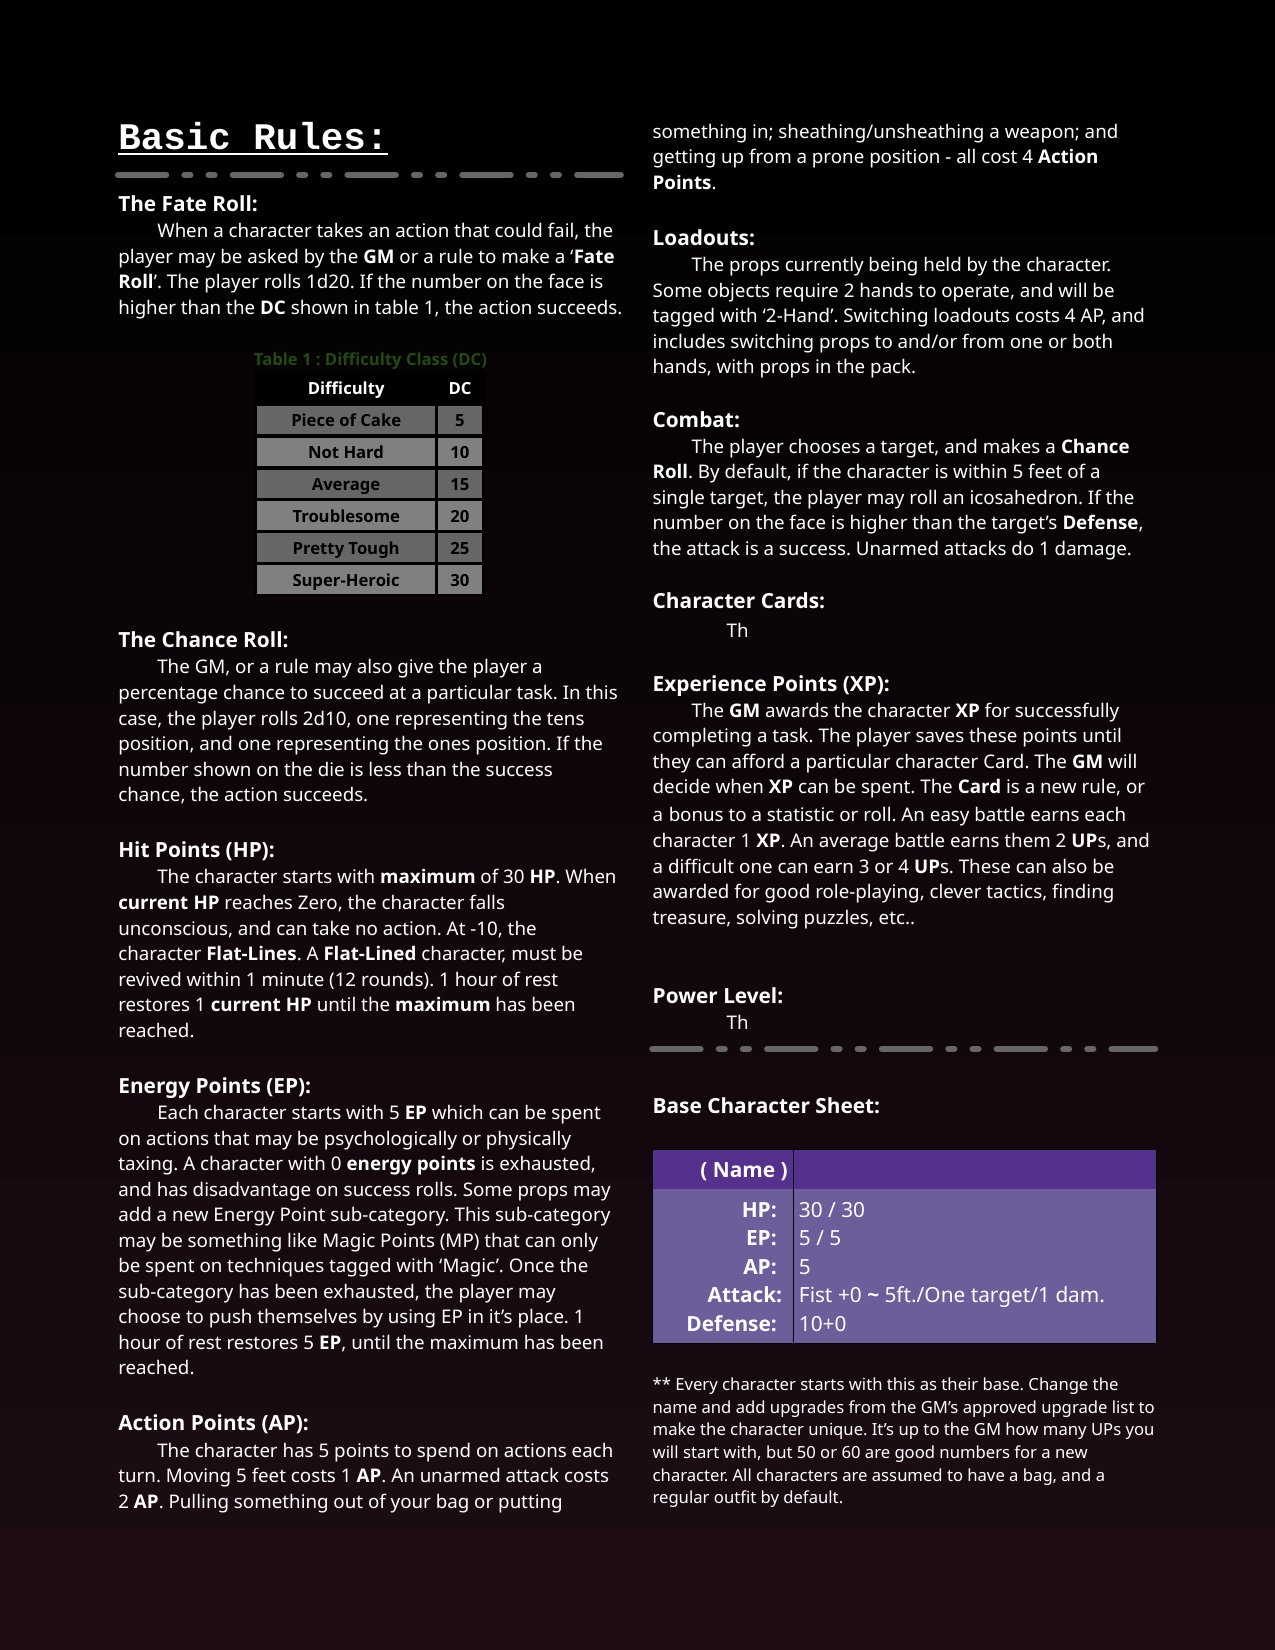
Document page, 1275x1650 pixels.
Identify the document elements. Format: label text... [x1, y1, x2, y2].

text Loadouts: [652, 223, 1157, 252]
table_cell 15 [438, 470, 482, 498]
table_header ( Name ) [653, 1150, 793, 1189]
table_cell HP: EP: AP: Attack: Defense: [653, 1189, 793, 1343]
text Th [652, 615, 1157, 643]
text Character Cards: [652, 586, 1157, 615]
text The Chance Roll: [118, 625, 622, 654]
table_cell 25 [438, 533, 482, 562]
text The Fate Roll: [118, 189, 622, 217]
table_cell 10 [438, 438, 482, 466]
text Th [652, 1009, 1157, 1035]
table_cell Piece of Cake [257, 406, 435, 434]
text The player chooses a target, and makes a Chance Roll. By default, if the character is within 5 feet of a single target, the player may roll an icosahedron. If the number on the face is higher than the target’s Defense, the attack is a success. Unarmed attacks do 1 damage. [652, 433, 1157, 561]
text Each character starts with 5 EP which can be spent on actions that may be psychologically or physically taxing. A character with 0 energy points is exhausted, and has disadvantage on success rolls. Some props may add a new Energy Point sub-category. This sub-category may be something like Magic Points (MP) that can only be spent on techniques tagged with ‘Magic’. Once the sub-category has been exhausted, the player may choose to push themselves by using EP in it’s place. 1 hour of rest restores 5 EP, until the maximum has been reached. [118, 1099, 622, 1380]
text Energy Points (EP): [118, 1071, 622, 1099]
text Table 1 : Difficulty Class (DC) [118, 348, 622, 371]
table_cell Super-Heroic [257, 565, 435, 594]
text When a character takes an action that could fail, the player may be asked by the GM or a rule to make a ‘Fate Roll’. The player rolls 1d20. If the number on the face is higher than the DC shown in table 1, the action succeeds. [118, 217, 622, 319]
text The GM, or a rule may also give the player a percentage chance to succeed at a particular task. In this case, the player rolls 2d10, one representing the tens position, and one representing the ones position. If the number shown on the die is less than the success chance, the action succeeds. [118, 654, 622, 807]
text Hit Points (HP): [118, 835, 622, 864]
text Combat: [652, 405, 1157, 433]
text The character starts with maximum of 30 HP. When current HP reaches Zero, the character falls unconscious, and can take no action. At -10, the character Flat-Lines. A Flat-Lined character, must be revived within 1 minute (12 rounds). 1 hour of rest restores 1 current HP until the maximum has been reached. [118, 864, 622, 1042]
table_cell Pretty Tough [257, 533, 435, 562]
text Power Level: [652, 981, 1157, 1009]
text Action Points (AP): [118, 1408, 622, 1437]
table_cell 30 [438, 565, 482, 594]
table_cell 5 [438, 406, 482, 434]
table_cell Troublesome [257, 501, 435, 530]
table_header Difficulty [257, 374, 435, 403]
table_cell 20 [438, 501, 482, 530]
table_cell 30 / 30 5 / 5 5 Fist +0 ~ 5ft./One target/1 dam. 10+0 [794, 1189, 1156, 1343]
text Basic Rules: [118, 118, 622, 161]
text ** Every character starts with this as their base. Change the name and add upgrades from the GM’s approved upgrade list to make the character unique. It’s up to the GM how many UPs you will start with, but 50 or 60 are good numbers for a new character. All characters are assumed to have a bag, and a regular outfit by default. [652, 1372, 1157, 1509]
text The GM awards the character XP for successfully completing a task. The player saves these points until they can afford a particular character Card. The GM will decide when XP can be spent. The Card is a new rule, or a bonus to a statistic or roll. An easy battle earns each character 1 XP. An average battle earns them 2 UPs, and a difficult one can earn 3 or 4 UPs. These can also be awarded for good role-playing, clever tactics, finding treasure, solving puzzles, etc.. [652, 697, 1157, 930]
table_cell Average [257, 470, 435, 498]
text The character has 5 points to spend on actions each turn. Moving 5 feet costs 1 AP. An unarmed attack costs 2 AP. Pulling something out of your bag or putting [118, 1437, 622, 1513]
table_cell Not Hard [257, 438, 435, 466]
text Base Character Sheet: [652, 1092, 1157, 1120]
text Experience Points (XP): [652, 669, 1157, 697]
text something in; sheathing/unsheathing a weapon; and getting up from a prone position - all cost 4 Action Points. [652, 118, 1157, 195]
table_header [794, 1150, 1156, 1189]
table_header DC [438, 374, 482, 403]
text The props currently being held by the character. Some objects require 2 hands to operate, and will be tagged with ‘2-Hand’. Switching loadouts costs 4 AP, and includes switching props to and/or from one or both hands, with props in the pack. [652, 252, 1157, 379]
